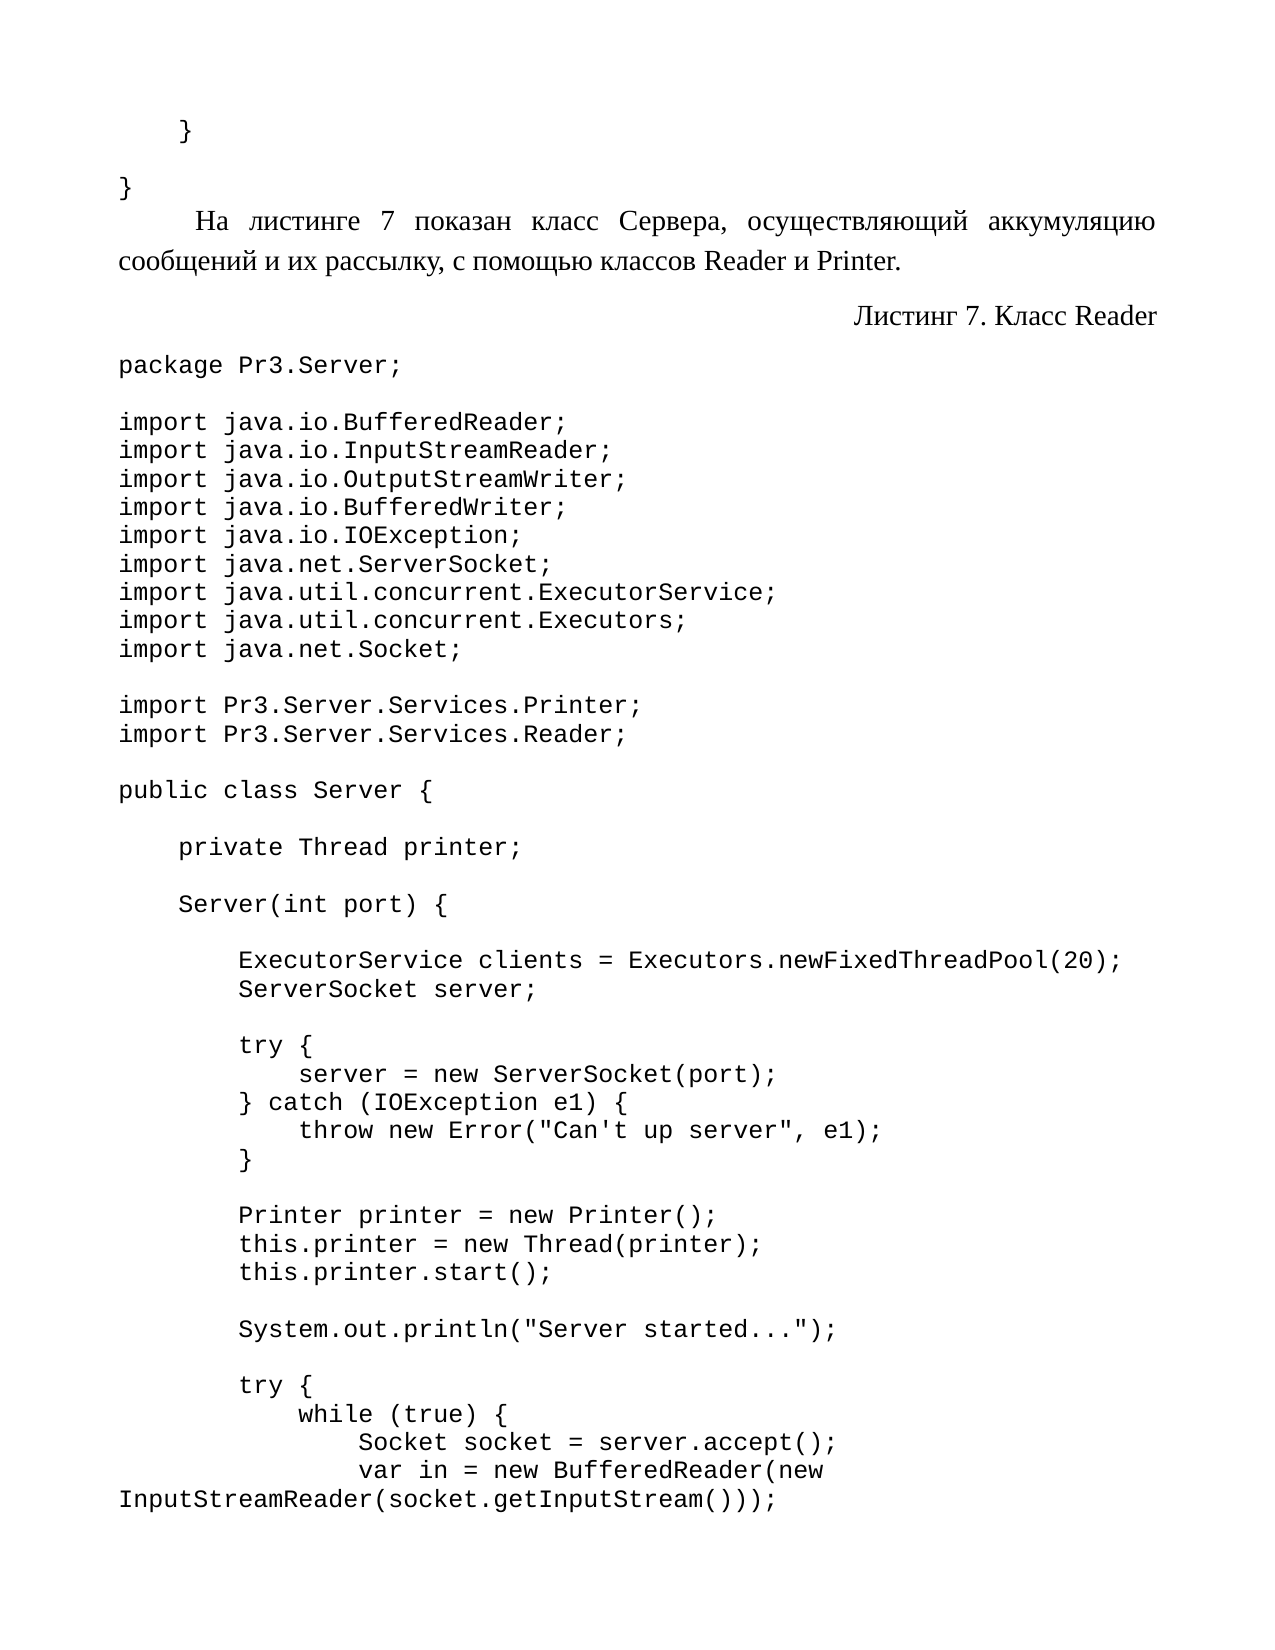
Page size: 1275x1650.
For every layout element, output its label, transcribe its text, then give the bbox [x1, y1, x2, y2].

text import Pr3.Server.Services.Printer; [118, 693, 1157, 721]
text Server(int port) { [118, 891, 1157, 919]
text this.printer.start(); [118, 1259, 1157, 1288]
text Socket socket = server.accept(); [118, 1429, 1157, 1458]
text import java.io.IOException; [118, 523, 1157, 551]
text ServerSocket server; [118, 976, 1157, 1004]
text server = new ServerSocket(port); [118, 1061, 1157, 1089]
text } catch (IOException e1) { [118, 1089, 1157, 1118]
text } [118, 1146, 1157, 1174]
text import java.io.OutputStreamWriter; [118, 466, 1157, 494]
text public class Server { [118, 778, 1157, 806]
text System.out.println("Server started..."); [118, 1316, 1157, 1344]
text } [118, 118, 1157, 146]
text ExecutorService clients = Executors.newFixedThreadPool(20); [118, 948, 1157, 976]
text import java.net.Socket; [118, 636, 1157, 664]
text На листинге 7 показан класс Сервера, осуществляющий аккумуляцию сообщений и их рассылку, с помощью классов Reader и Printer. [118, 203, 1157, 277]
text import java.net.ServerSocket; [118, 551, 1157, 579]
text import Pr3.Server.Services.Reader; [118, 721, 1157, 749]
text import java.util.concurrent.Executors; [118, 608, 1157, 636]
text try { [118, 1373, 1157, 1401]
text throw new Error("Can't up server", e1); [118, 1118, 1157, 1146]
text } [118, 175, 1157, 203]
text import java.io.BufferedWriter; [118, 494, 1157, 523]
text try { [118, 1033, 1157, 1061]
text private Thread printer; [118, 834, 1157, 863]
text package Pr3.Server; [118, 353, 1157, 381]
text while (true) { [118, 1401, 1157, 1429]
text import java.io.BufferedReader; [118, 409, 1157, 438]
text Листинг 7. Класс Reader [118, 298, 1157, 332]
text var in = new BufferedReader(new InputStreamReader(socket.getInputStream())); [118, 1458, 1157, 1514]
text import java.util.concurrent.ExecutorService; [118, 579, 1157, 608]
text this.printer = new Thread(printer); [118, 1231, 1157, 1259]
text import java.io.InputStreamReader; [118, 438, 1157, 466]
text Printer printer = new Printer(); [118, 1203, 1157, 1231]
